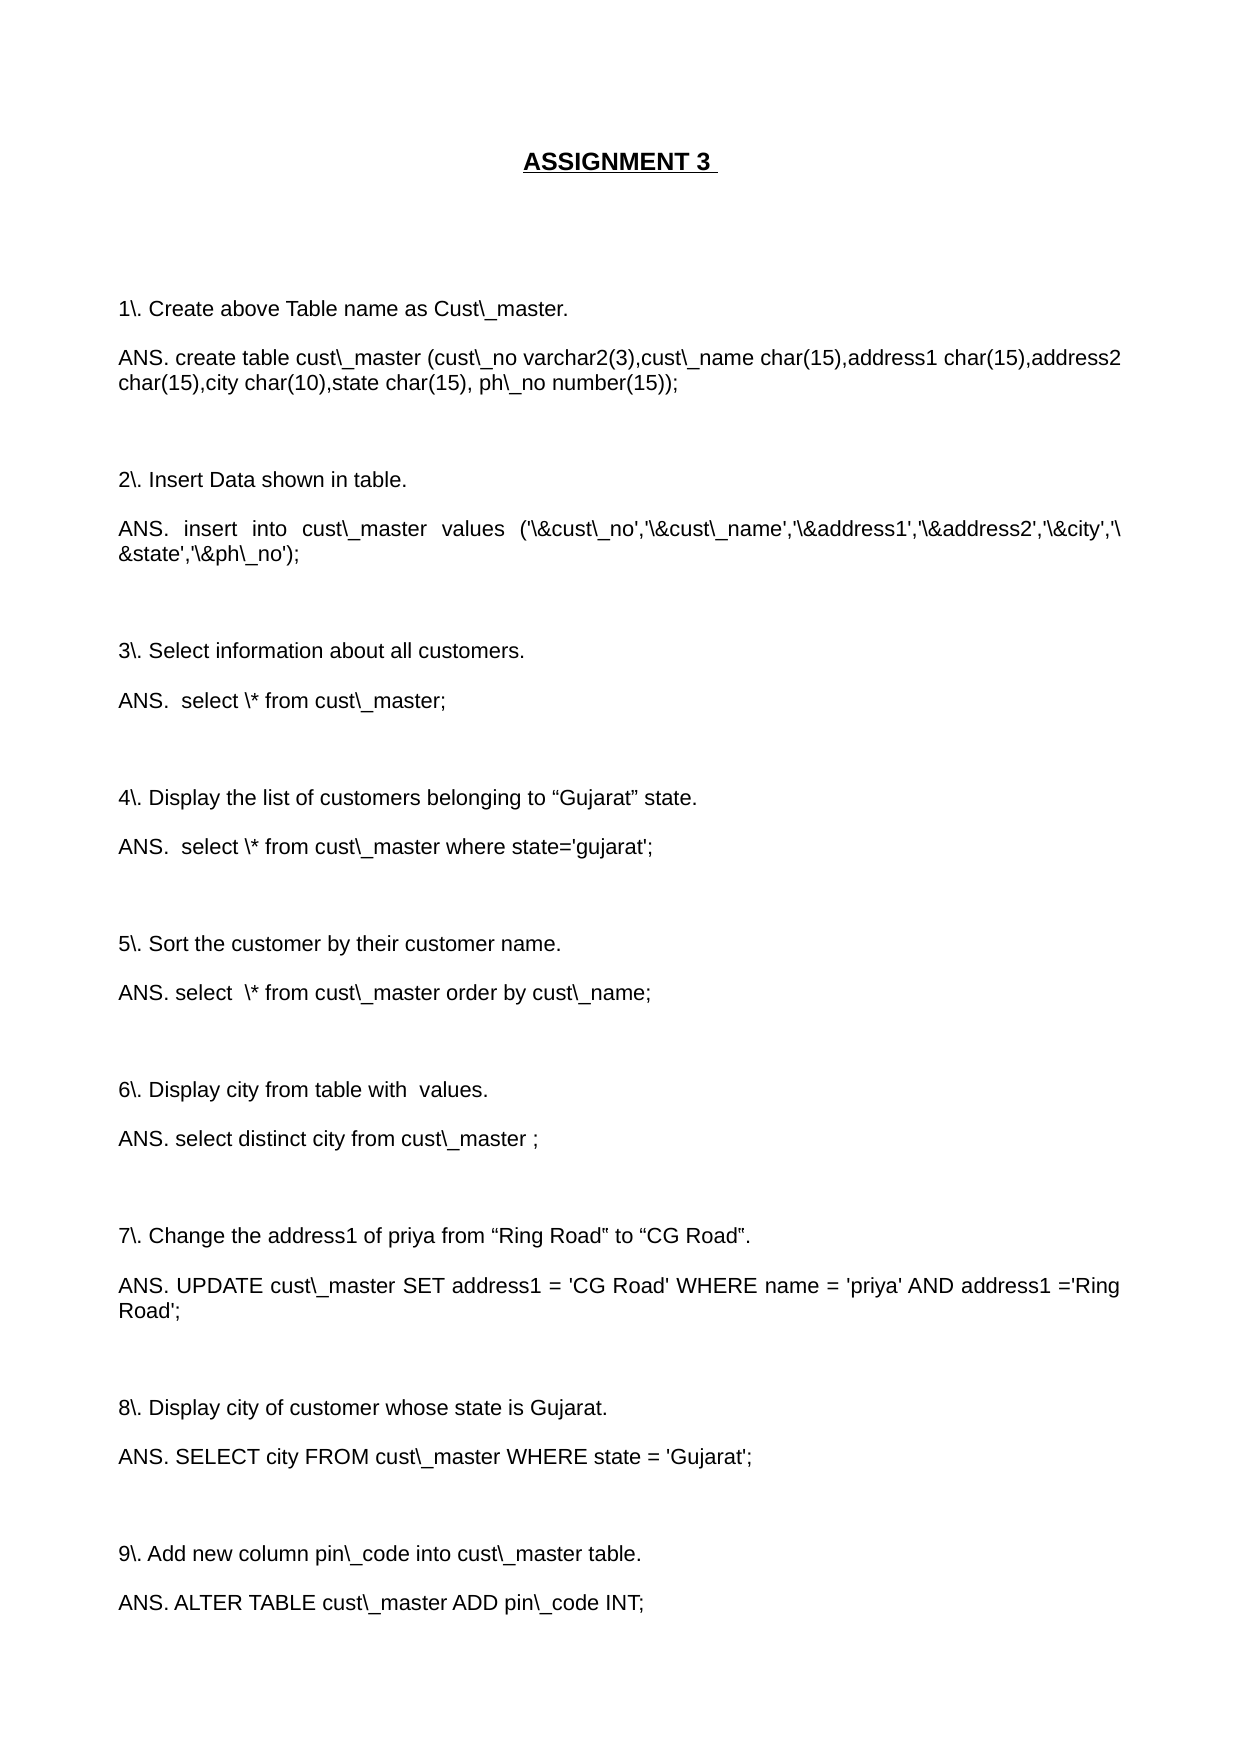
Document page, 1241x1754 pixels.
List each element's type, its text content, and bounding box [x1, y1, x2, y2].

text 5\. Sort the customer by their customer name. [118, 931, 1122, 956]
text 6\. Display city from table with values. [118, 1077, 1122, 1102]
text 8\. Display city of customer whose state is Gujarat. [118, 1395, 1122, 1420]
text 3\. Select information about all customers. [118, 638, 1122, 663]
text ANS. select \* from cust\_master order by cust\_name; [118, 980, 1122, 1005]
text ANS. select \* from cust\_master where state='gujarat'; [118, 834, 1122, 859]
text 2\. Insert Data shown in table. [118, 467, 1122, 492]
text ANS. UPDATE cust\_master SET address1 = 'CG Road' WHERE name = 'priya' AND address1 ='Ring Road'; [118, 1272, 1122, 1323]
text 4\. Display the list of customers belonging to “Gujarat” state. [118, 784, 1122, 810]
text 7\. Change the address1 of priya from “Ring Road‟ to “CG Road‟. [118, 1223, 1122, 1248]
text ANS. ALTER TABLE cust\_master ADD pin\_code INT; [118, 1590, 1122, 1615]
text ANS. create table cust\_master (cust\_no varchar2(3),cust\_name char(15),address1 char(15),address2 char(15),city char(10),state char(15), ph\_no number(15)); [118, 344, 1122, 395]
text 1\. Create above Table name as Cust\_master. [118, 295, 1122, 321]
text ANS. select \* from cust\_master; [118, 687, 1122, 713]
text ANS. select distinct city from cust\_master ; [118, 1126, 1122, 1151]
text ASSIGNMENT 3 [118, 147, 1122, 176]
text 9\. Add new column pin\_code into cust\_master table. [118, 1541, 1122, 1566]
text ANS. SELECT city FROM cust\_master WHERE state = 'Gujarat'; [118, 1444, 1122, 1469]
text ANS. insert into cust\_master values ('\&cust\_no','\&cust\_name','\&address1','\&address2','\&city','\&state','\&ph\_no'); [118, 516, 1122, 566]
